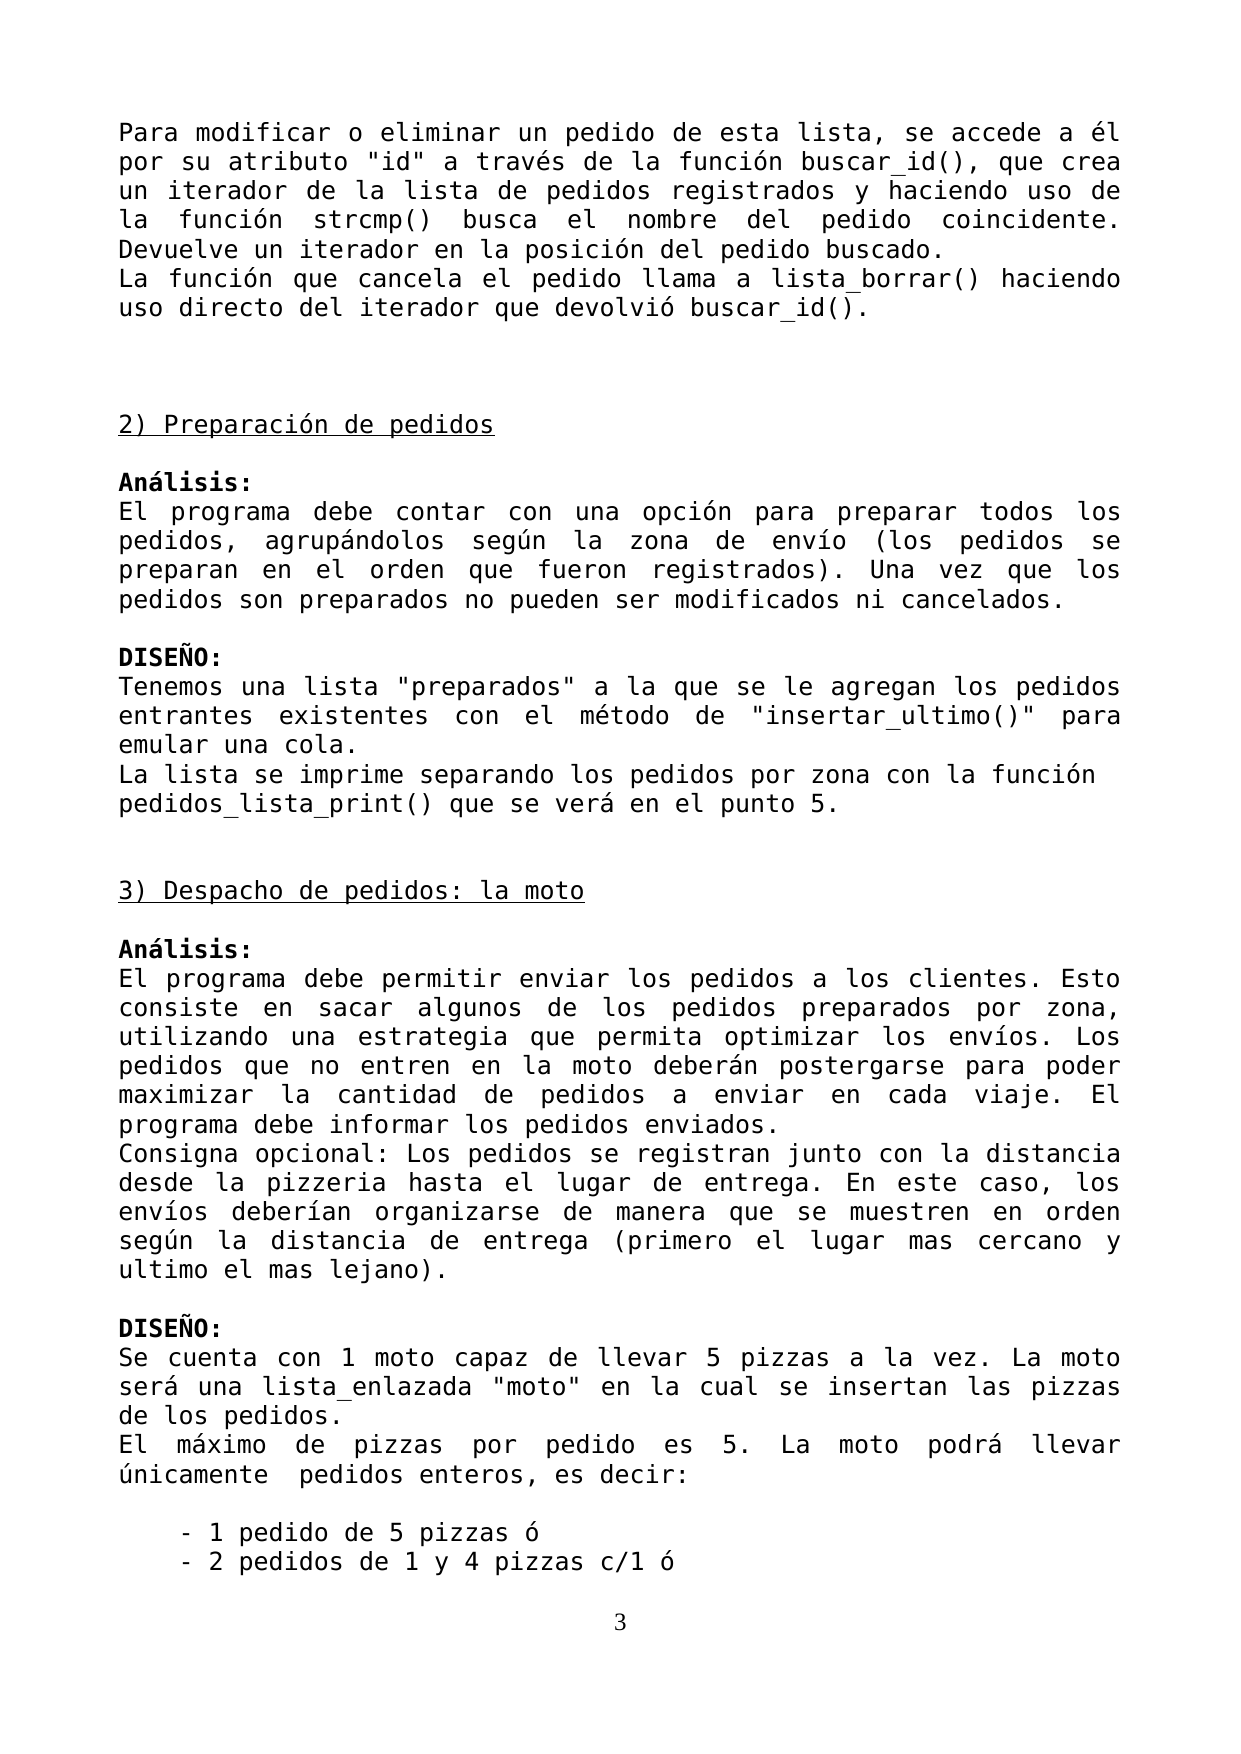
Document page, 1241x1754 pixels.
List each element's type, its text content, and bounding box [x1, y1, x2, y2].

text La función que cancela el pedido llama a lista_borrar() haciendo uso directo del iterador que devolvió buscar_id(). [118, 264, 1122, 322]
text DISEÑO: [118, 1314, 1122, 1343]
text El programa debe contar con una opción para preparar todos los pedidos, agrupándolos según la zona de envío (los pedidos se preparan en el orden que fueron registrados). Una vez que los pedidos son preparados no pueden ser modificados ni cancelados. [118, 497, 1122, 614]
text 2) Preparación de pedidos [118, 410, 1122, 439]
text 3) Despacho de pedidos: la moto [118, 876, 1122, 906]
text El máximo de pizzas por pedido es 5. La moto podrá llevar únicamente pedidos enteros, es decir: [118, 1431, 1122, 1489]
text pedidos_lista_print() que se verá en el punto 5. [118, 789, 1122, 818]
text - 2 pedidos de 1 y 4 pizzas c/1 ó [118, 1547, 1122, 1576]
text El programa debe permitir enviar los pedidos a los clientes. Esto consiste en sacar algunos de los pedidos preparados por zona, utilizando una estrategia que permita optimizar los envíos. Los pedidos que no entren en la moto deberán postergarse para poder maximizar la cantidad de pedidos a enviar en cada viaje. El programa debe informar los pedidos enviados. [118, 964, 1122, 1139]
text - 1 pedido de 5 pizzas ó [118, 1518, 1122, 1547]
text Análisis: [118, 935, 1122, 964]
text Para modificar o eliminar un pedido de esta lista, se accede a él por su atributo "id" a través de la función buscar_id(), que crea un iterador de la lista de pedidos registrados y haciendo uso de la función strcmp() busca el nombre del pedido coincidente. Devuelve un iterador en la posición del pedido buscado. [118, 118, 1122, 264]
text Consigna opcional: Los pedidos se registran junto con la distancia desde la pizzeria hasta el lugar de entrega. En este caso, los envíos deberían organizarse de manera que se muestren en orden según la distancia de entrega (primero el lugar mas cercano y ultimo el mas lejano). [118, 1139, 1122, 1285]
text DISEÑO: [118, 643, 1122, 672]
text Tenemos una lista "preparados" a la que se le agregan los pedidos entrantes existentes con el método de "insertar_ultimo()" para emular una cola. [118, 672, 1122, 760]
text Se cuenta con 1 moto capaz de llevar 5 pizzas a la vez. La moto será una lista_enlazada "moto" en la cual se insertan las pizzas de los pedidos. [118, 1343, 1122, 1431]
text Análisis: [118, 468, 1122, 497]
text La lista se imprime separando los pedidos por zona con la función [118, 760, 1122, 789]
